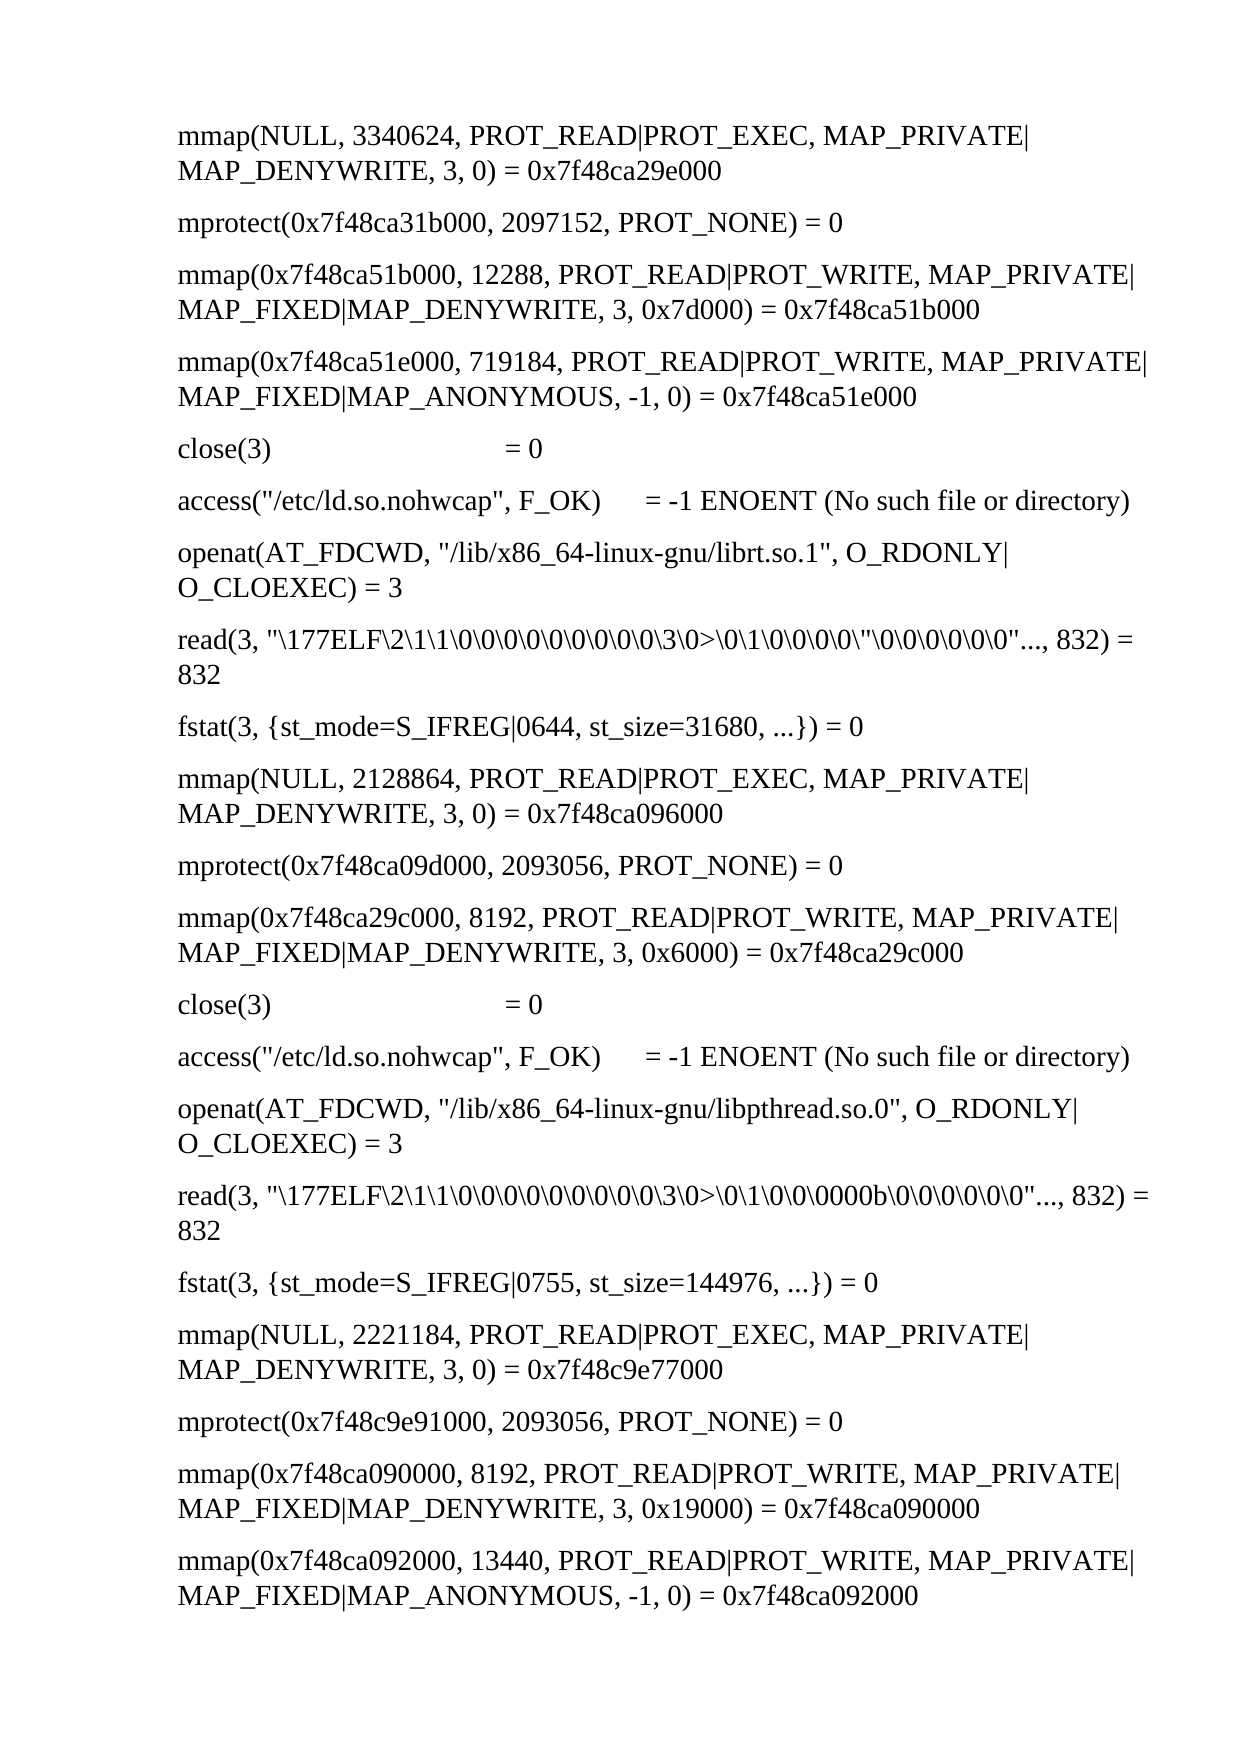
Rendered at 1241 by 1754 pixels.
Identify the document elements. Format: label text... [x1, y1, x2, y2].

text read(3, "\177ELF\2\1\1\0\0\0\0\0\0\0\0\0\3\0>\0\1\0\0\0\0\"\0\0\0\0\0\0"..., 832) = 832 [177, 622, 1152, 691]
text mmap(0x7f48ca092000, 13440, PROT_READ|PROT_WRITE, MAP_PRIVATE|MAP_FIXED|MAP_ANONYMOUS, -1, 0) = 0x7f48ca092000 [177, 1543, 1152, 1612]
text mmap(0x7f48ca51e000, 719184, PROT_READ|PROT_WRITE, MAP_PRIVATE|MAP_FIXED|MAP_ANONYMOUS, -1, 0) = 0x7f48ca51e000 [177, 344, 1152, 413]
text fstat(3, {st_mode=S_IFREG|0644, st_size=31680, ...}) = 0 [177, 709, 1152, 743]
text mprotect(0x7f48ca09d000, 2093056, PROT_NONE) = 0 [177, 848, 1152, 882]
text openat(AT_FDCWD, "/lib/x86_64-linux-gnu/librt.so.1", O_RDONLY|O_CLOEXEC) = 3 [177, 535, 1152, 604]
text mmap(NULL, 3340624, PROT_READ|PROT_EXEC, MAP_PRIVATE|MAP_DENYWRITE, 3, 0) = 0x7f48ca29e000 [177, 118, 1152, 187]
text mmap(NULL, 2221184, PROT_READ|PROT_EXEC, MAP_PRIVATE|MAP_DENYWRITE, 3, 0) = 0x7f48c9e77000 [177, 1317, 1152, 1386]
text openat(AT_FDCWD, "/lib/x86_64-linux-gnu/libpthread.so.0", O_RDONLY|O_CLOEXEC) = 3 [177, 1091, 1152, 1159]
text mmap(NULL, 2128864, PROT_READ|PROT_EXEC, MAP_PRIVATE|MAP_DENYWRITE, 3, 0) = 0x7f48ca096000 [177, 761, 1152, 830]
text mmap(0x7f48ca29c000, 8192, PROT_READ|PROT_WRITE, MAP_PRIVATE|MAP_FIXED|MAP_DENYWRITE, 3, 0x6000) = 0x7f48ca29c000 [177, 900, 1152, 969]
text read(3, "\177ELF\2\1\1\0\0\0\0\0\0\0\0\0\3\0>\0\1\0\0\0000b\0\0\0\0\0\0"..., 832) = 832 [177, 1178, 1152, 1247]
text access("/etc/ld.so.nohwcap", F_OK) = -1 ENOENT (No such file or directory) [177, 483, 1152, 517]
text mmap(0x7f48ca090000, 8192, PROT_READ|PROT_WRITE, MAP_PRIVATE|MAP_FIXED|MAP_DENYWRITE, 3, 0x19000) = 0x7f48ca090000 [177, 1456, 1152, 1524]
text mprotect(0x7f48ca31b000, 2097152, PROT_NONE) = 0 [177, 205, 1152, 239]
text mmap(0x7f48ca51b000, 12288, PROT_READ|PROT_WRITE, MAP_PRIVATE|MAP_FIXED|MAP_DENYWRITE, 3, 0x7d000) = 0x7f48ca51b000 [177, 257, 1152, 326]
text close(3) = 0 [177, 431, 1152, 465]
text access("/etc/ld.so.nohwcap", F_OK) = -1 ENOENT (No such file or directory) [177, 1039, 1152, 1072]
text fstat(3, {st_mode=S_IFREG|0755, st_size=144976, ...}) = 0 [177, 1265, 1152, 1298]
text mprotect(0x7f48c9e91000, 2093056, PROT_NONE) = 0 [177, 1404, 1152, 1437]
text close(3) = 0 [177, 987, 1152, 1021]
